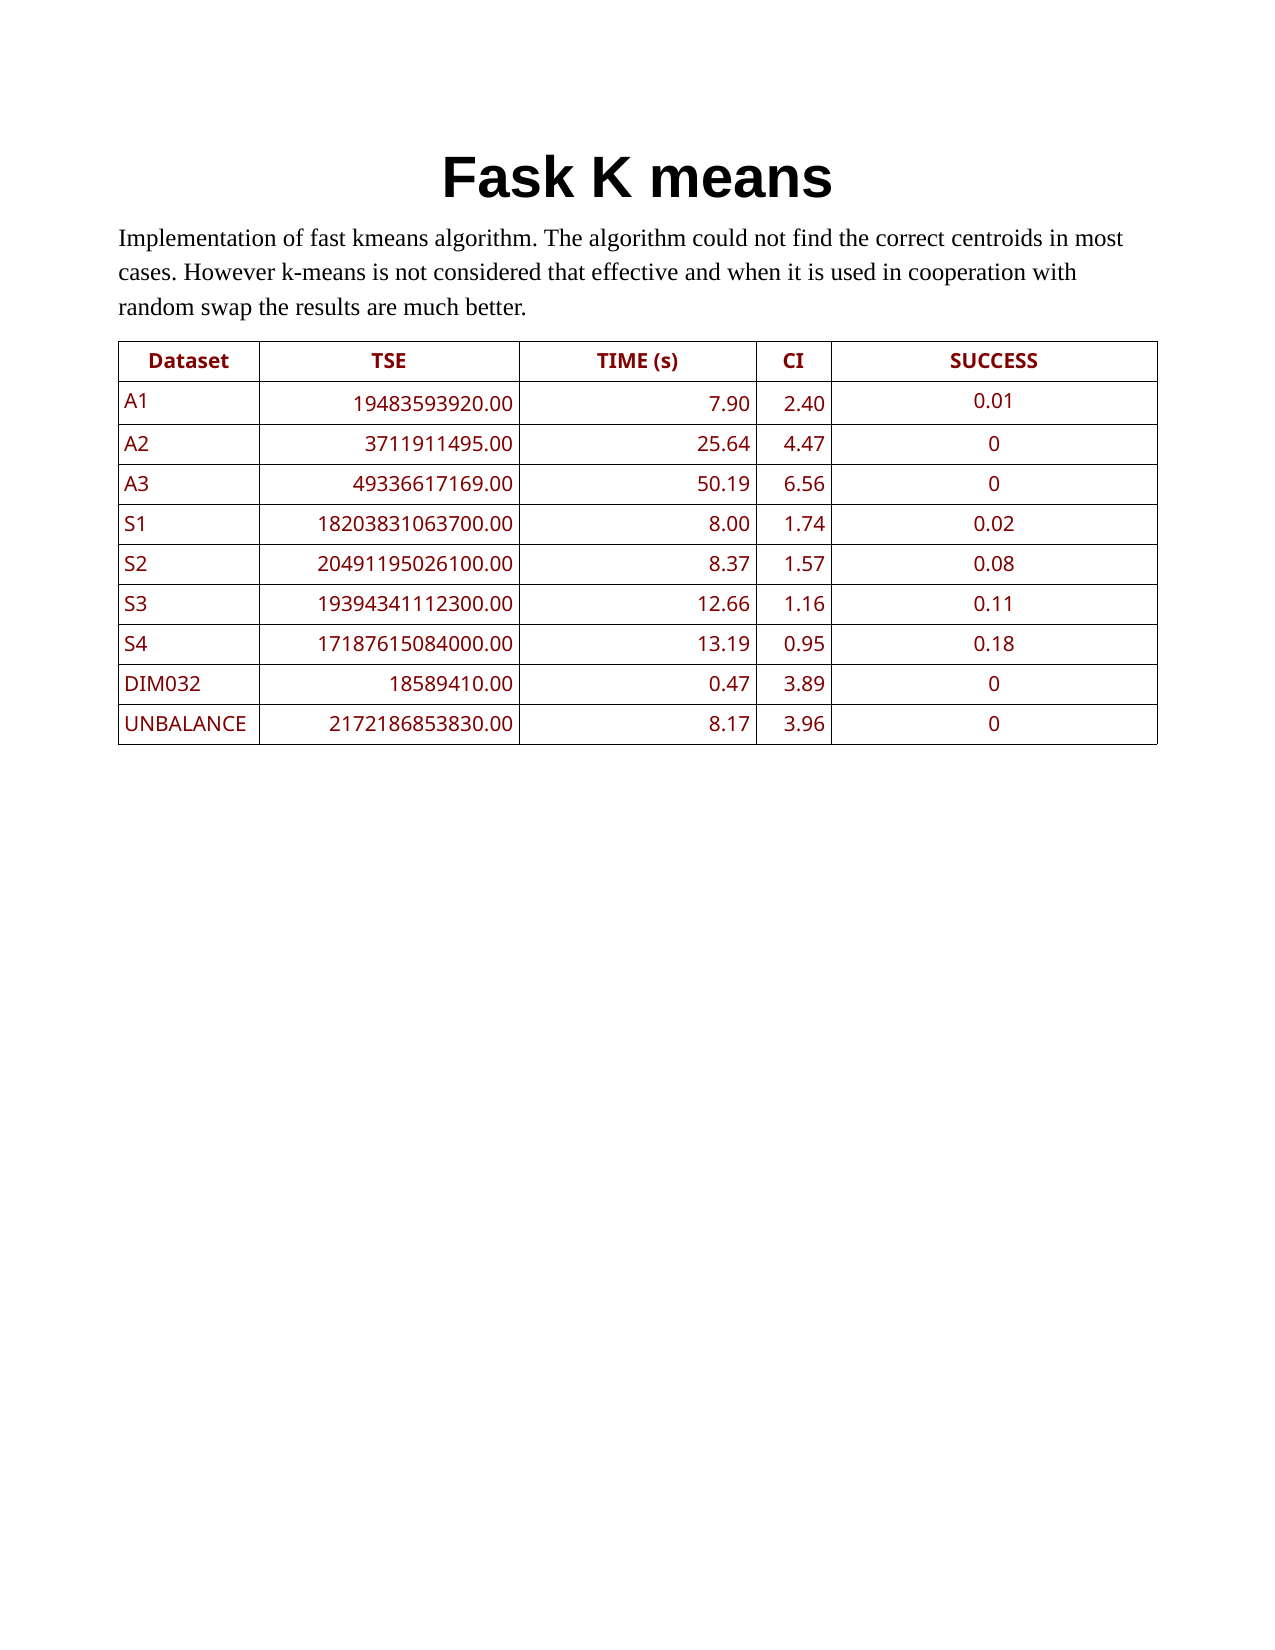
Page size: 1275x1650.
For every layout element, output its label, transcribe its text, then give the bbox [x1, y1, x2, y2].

table_cell 0.01 [832, 382, 1157, 423]
table_cell 8.17 [520, 705, 756, 743]
table_cell 7.90 [520, 382, 756, 423]
table_cell 2.40 [757, 382, 831, 423]
table_cell S1 [119, 505, 259, 543]
table_cell 1.74 [757, 505, 831, 543]
table_cell 17187615084000.00 [260, 625, 519, 663]
table_cell 50.19 [520, 465, 756, 503]
table_cell 13.19 [520, 625, 756, 663]
table_cell 0 [832, 705, 1157, 743]
table_cell S3 [119, 585, 259, 623]
table_cell 0.47 [520, 665, 756, 703]
text Implementation of fast kmeans algorithm. The algorithm could not find the correct centroids in most cases. However k-means is not considered that effective and when it is used in cooperation with random swap the results are much better. [118, 223, 1157, 320]
table_header CI [757, 342, 831, 381]
table_cell 18203831063700.00 [260, 505, 519, 543]
table_header SUCCESS [832, 342, 1157, 381]
table_cell 0.11 [832, 585, 1157, 623]
table_cell 6.56 [757, 465, 831, 503]
title Fask K means [118, 143, 1157, 210]
table_header TIME (s) [520, 342, 756, 381]
table_cell UNBALANCE [119, 705, 259, 743]
table_cell 18589410.00 [260, 665, 519, 703]
table_header TSE [260, 342, 519, 381]
table_cell 0 [832, 425, 1157, 463]
table_cell 8.00 [520, 505, 756, 543]
table_header Dataset [119, 342, 259, 381]
table_cell 25.64 [520, 425, 756, 463]
table_cell 3.96 [757, 705, 831, 743]
table_cell A1 [119, 382, 259, 423]
table_cell A3 [119, 465, 259, 503]
table_cell 49336617169.00 [260, 465, 519, 503]
table_cell 2172186853830.00 [260, 705, 519, 743]
table_cell 0.08 [832, 545, 1157, 583]
table_cell 0 [832, 665, 1157, 703]
table_cell 19394341112300.00 [260, 585, 519, 623]
table_cell 3711911495.00 [260, 425, 519, 463]
table_cell 12.66 [520, 585, 756, 623]
table_cell 0.02 [832, 505, 1157, 543]
table_cell 19483593920.00 [260, 382, 519, 423]
table_cell 8.37 [520, 545, 756, 583]
table_cell 1.57 [757, 545, 831, 583]
table_cell DIM032 [119, 665, 259, 703]
table_cell 1.16 [757, 585, 831, 623]
table_cell S4 [119, 625, 259, 663]
table_cell 3.89 [757, 665, 831, 703]
table_cell 0 [832, 465, 1157, 503]
table_cell 0.18 [832, 625, 1157, 663]
table_cell 20491195026100.00 [260, 545, 519, 583]
table_cell A2 [119, 425, 259, 463]
table_cell 4.47 [757, 425, 831, 463]
table_cell S2 [119, 545, 259, 583]
table_cell 0.95 [757, 625, 831, 663]
